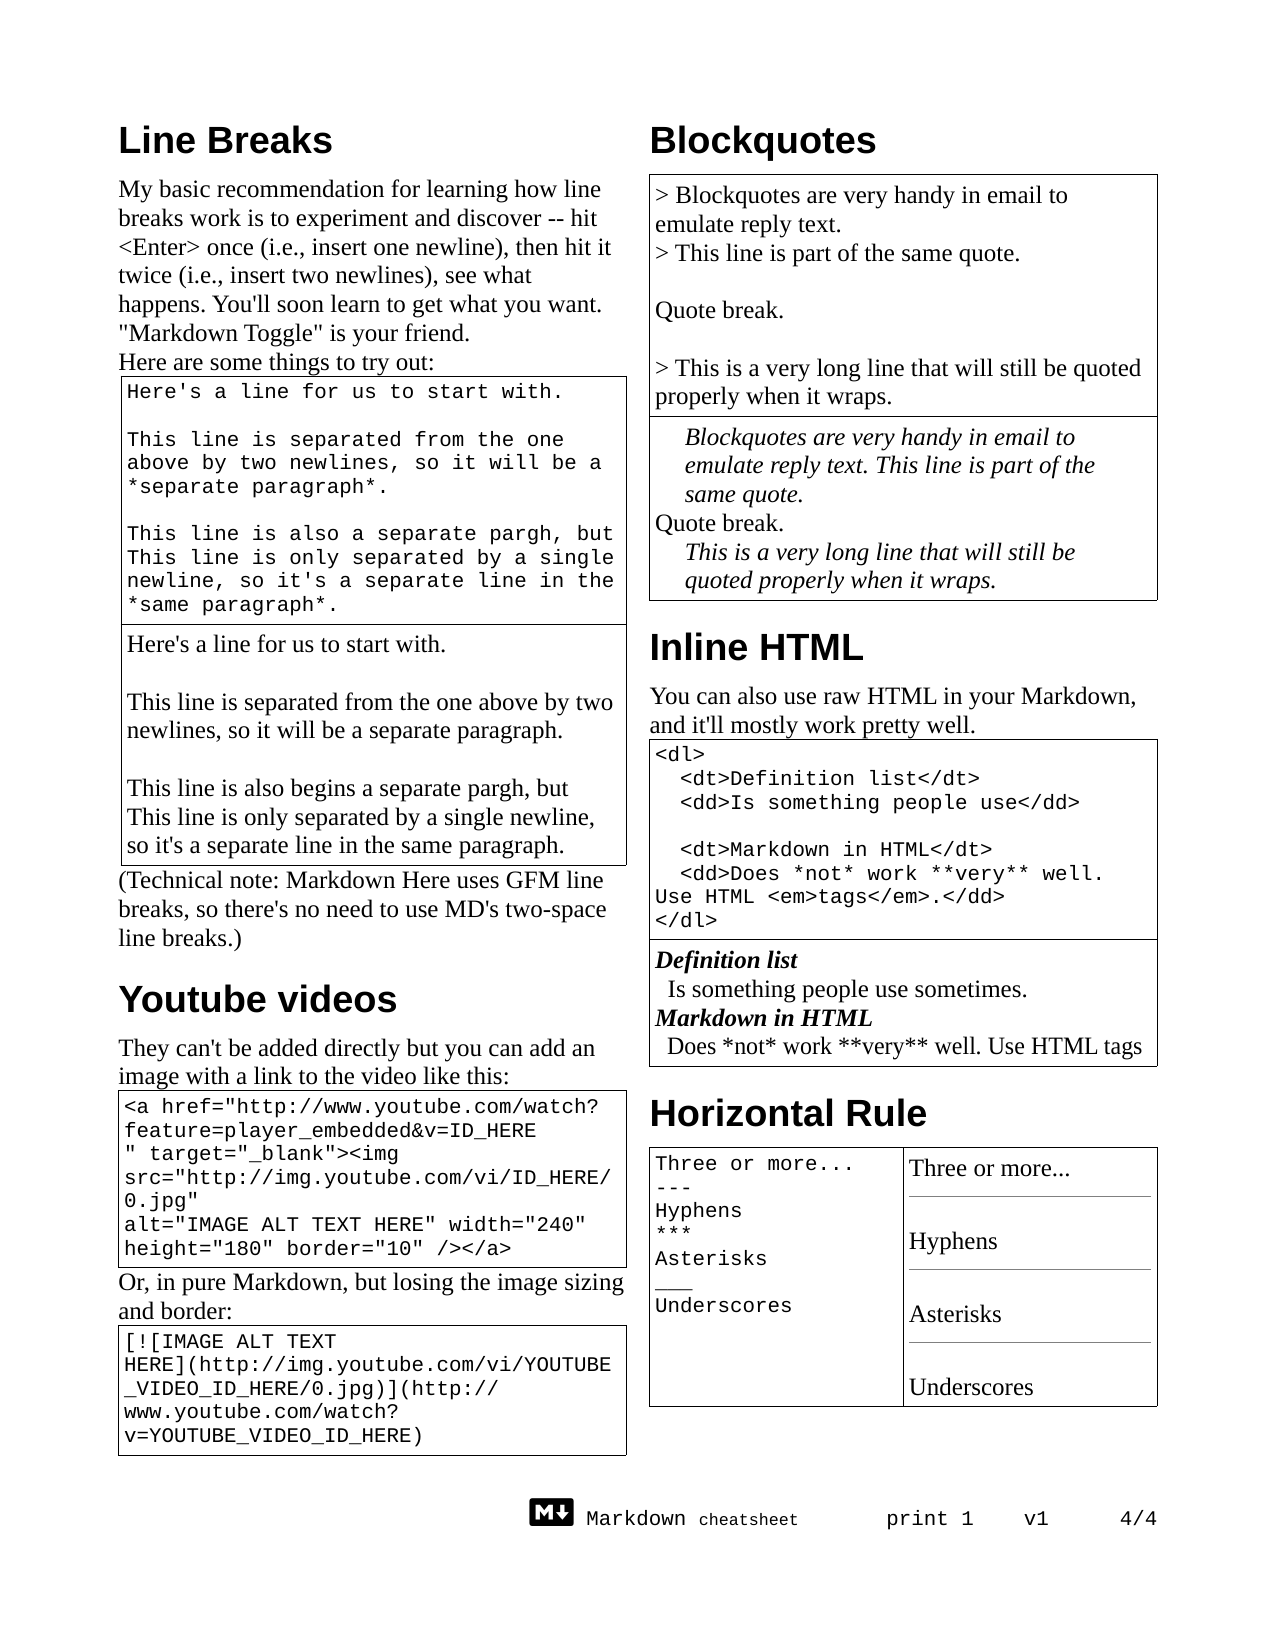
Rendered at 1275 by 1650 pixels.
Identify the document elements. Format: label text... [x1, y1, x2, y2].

table_header Three or more... --- Hyphens *** Asterisks ___ Underscores [650, 1148, 903, 1406]
subtitle Inline HTML [649, 625, 1157, 669]
text You can also use raw HTML in your Markdown, and it'll mostly work pretty well. [649, 681, 1157, 739]
table_cell Blockquotes are very handy in email to emulate reply text. This line is part of the same quote. Quote break. This is a very long line that will still be quoted properly when it wraps. [650, 417, 1157, 600]
subtitle Horizontal Rule [649, 1091, 1157, 1135]
table_header Here's a line for us to start with. This line is separated from the one above by two newlines, so it will be a *separate paragraph*. This line is also a separate pargh, but This line is only separated by a single newline, so it's a separate line in the *same paragraph*. [122, 377, 626, 623]
picture [529, 1498, 574, 1526]
subtitle Line Breaks [118, 118, 626, 162]
subtitle Blockquotes [649, 118, 1157, 162]
text Here are some things to try out: [118, 347, 626, 376]
table_header <a href="http://www.youtube.com/watch?feature=player_embedded&v=ID_HERE " target="_blank"><img src="http://img.youtube.com/vi/ID_HERE/0.jpg" alt="IMAGE ALT TEXT HERE" width="240" height="180" border="10" /></a> [119, 1091, 626, 1267]
table_header [![IMAGE ALT TEXT HERE](http://img.youtube.com/vi/YOUTUBE_VIDEO_ID_HERE/0.jpg)](http://www.youtube.com/watch?v=YOUTUBE_VIDEO_ID_HERE) [119, 1326, 626, 1454]
subtitle Youtube videos [118, 976, 626, 1020]
table_header > Blockquotes are very handy in email to emulate reply text. > This line is part of the same quote. Quote break. > This is a very long line that will still be quoted properly when it wraps. [650, 175, 1157, 416]
text My basic recommendation for learning how line breaks work is to experiment and discover -- hit <Enter> once (i.e., insert one newline), then hit it twice (i.e., insert two newlines), see what happens. You'll soon learn to get what you want. "Markdown Toggle" is your friend. [118, 174, 626, 347]
table_cell Here's a line for us to start with. This line is separated from the one above by two newlines, so it will be a separate paragraph. This line is also begins a separate pargh, but This line is only separated by a single newline, so it's a separate line in the same paragraph. [122, 625, 626, 865]
table_header <dl> <dt>Definition list</dt> <dd>Is something people use</dd> <dt>Markdown in HTML</dt> <dd>Does *not* work **very** well. Use HTML <em>tags</em>.</dd> </dl> [650, 740, 1157, 939]
text Or, in pure Markdown, but losing the image sizing and border: [118, 1268, 626, 1325]
table_header Three or more... Hyphens Asterisks Underscores [904, 1148, 1157, 1406]
text They can't be added directly but you can add an image with a link to the video like this: [118, 1033, 626, 1090]
text (Technical note: Markdown Here uses GFM line breaks, so there's no need to use MD's two-space line breaks.) [118, 865, 626, 951]
table_cell Definition list Is something people use sometimes. Markdown in HTML Does *not* work **very** well. Use HTML tags [650, 940, 1157, 1066]
